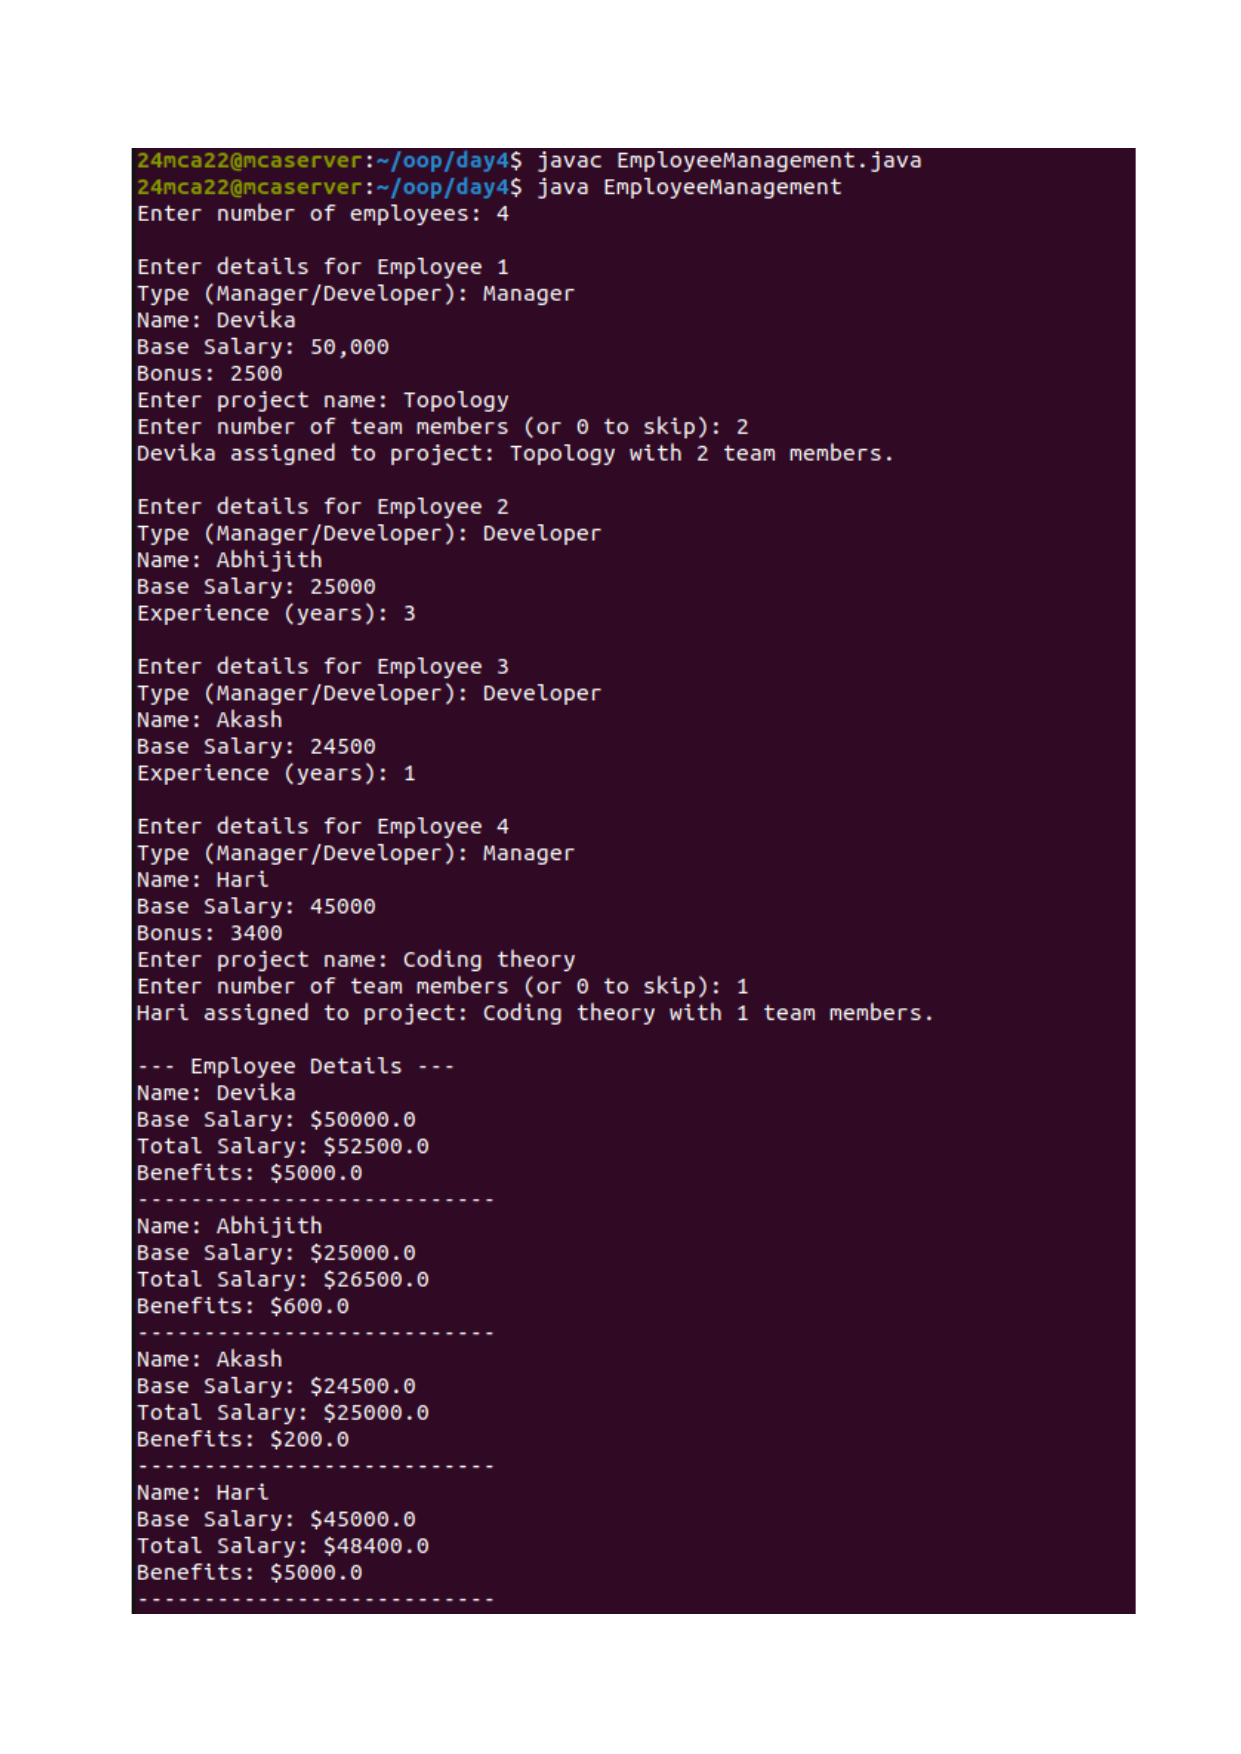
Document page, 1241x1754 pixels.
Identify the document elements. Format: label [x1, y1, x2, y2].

picture [131, 148, 1136, 1614]
